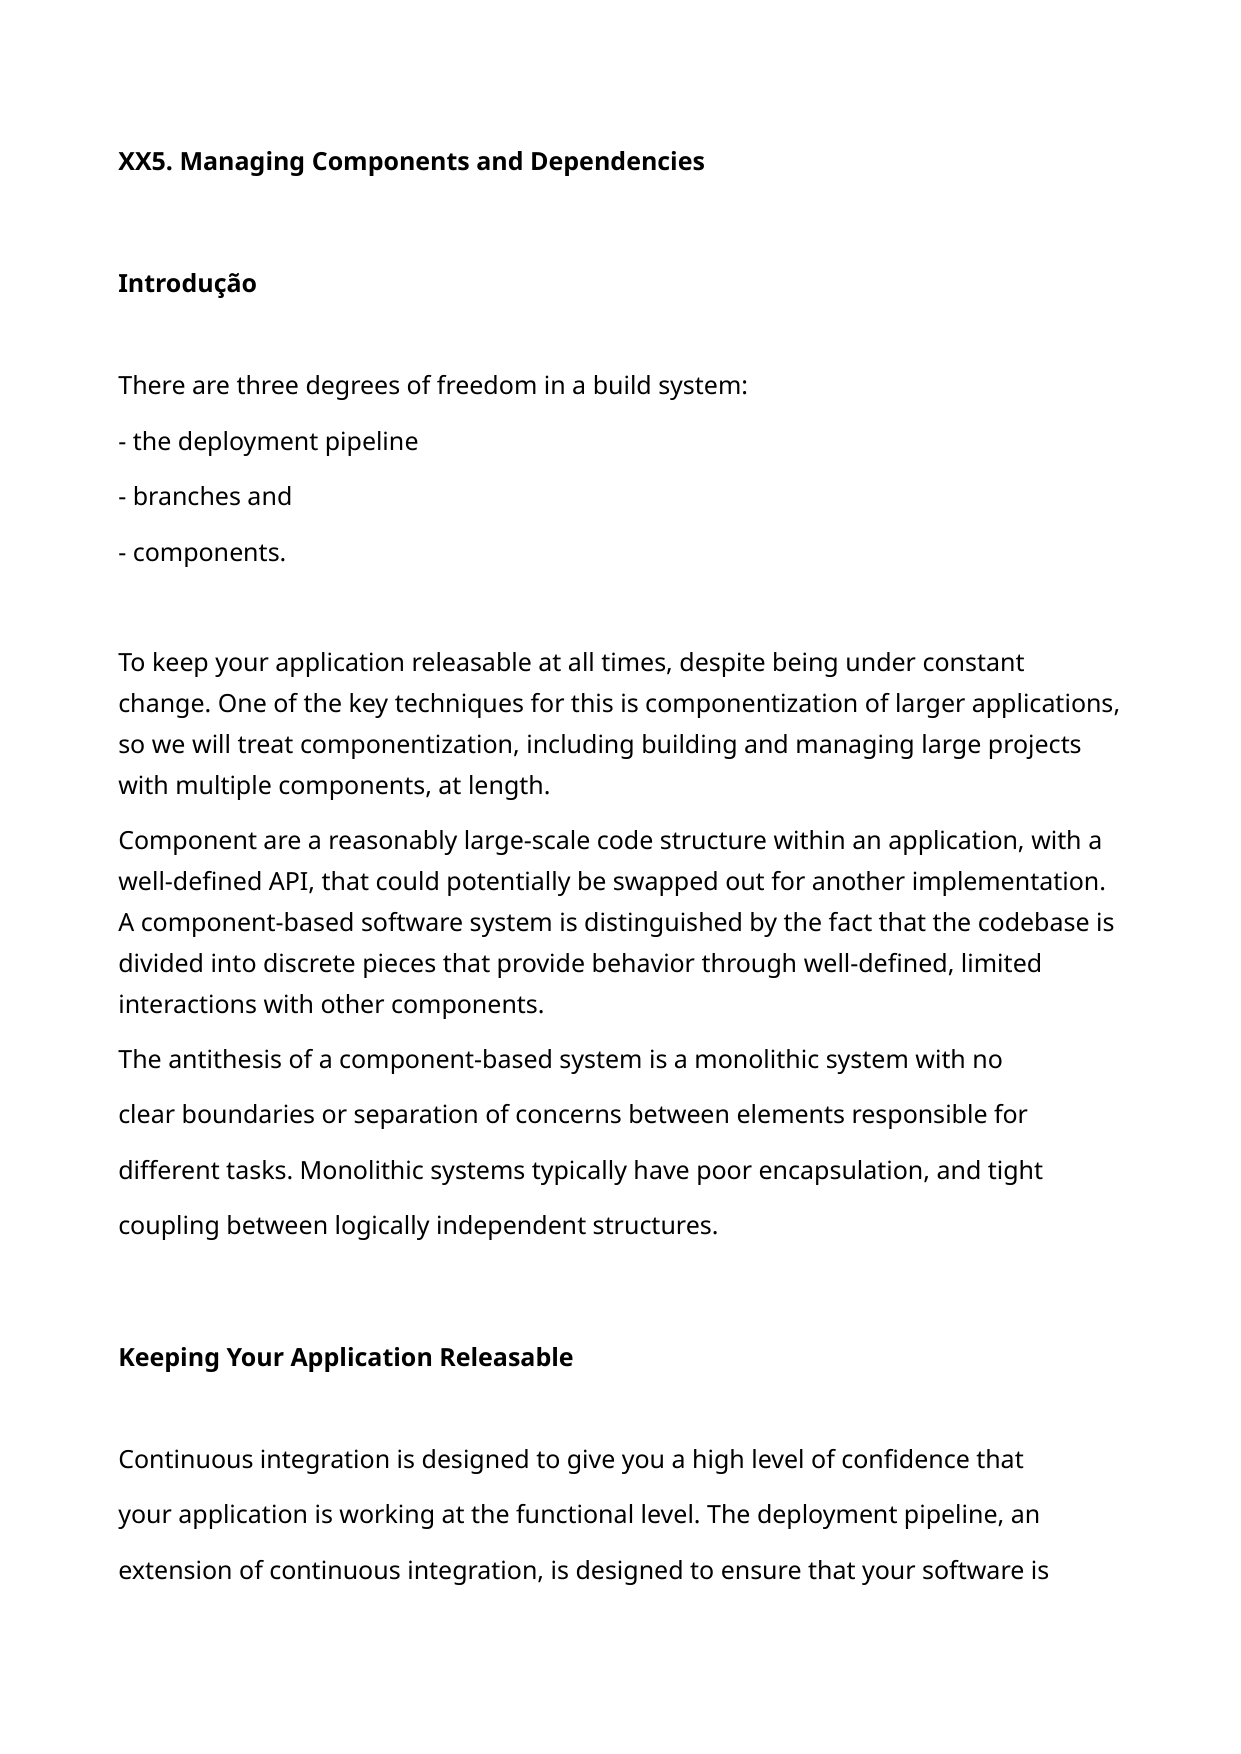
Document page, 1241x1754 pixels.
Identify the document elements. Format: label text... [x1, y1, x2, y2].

text different tasks. Monolithic systems typically have poor encapsulation, and tight [118, 1152, 1122, 1187]
subtitle XX5. Managing Components and Dependencies [118, 143, 1122, 177]
text your application is working at the functional level. The deployment pipeline, an [118, 1497, 1122, 1531]
text - the deployment pipeline [118, 423, 1122, 457]
subtitle Introdução [118, 266, 1122, 300]
text There are three degrees of freedom in a build system: [118, 368, 1122, 402]
text Continuous integration is designed to give you a high level of confidence that [118, 1442, 1122, 1476]
text To keep your application releasable at all times, despite being under constant change. One of the key techniques for this is componentization of larger applications, so we will treat componentization, including building and managing large projects with multiple components, at length. [118, 645, 1122, 802]
text The antithesis of a component-based system is a monolithic system with no [118, 1042, 1122, 1076]
text - components. [118, 534, 1122, 568]
text clear boundaries or separation of concerns between elements responsible for [118, 1097, 1122, 1131]
text coupling between logically independent structures. [118, 1208, 1122, 1242]
text - branches and [118, 479, 1122, 513]
text extension of continuous integration, is designed to ensure that your software is [118, 1552, 1122, 1586]
subtitle Keeping Your Application Releasable [118, 1339, 1122, 1374]
text Component are a reasonably large-scale code structure within an application, with a well-defined API, that could potentially be swapped out for another implementation. A component-based software system is distinguished by the fact that the codebase is divided into discrete pieces that provide behavior through well-defined, limited interactions with other components. [118, 823, 1122, 1020]
